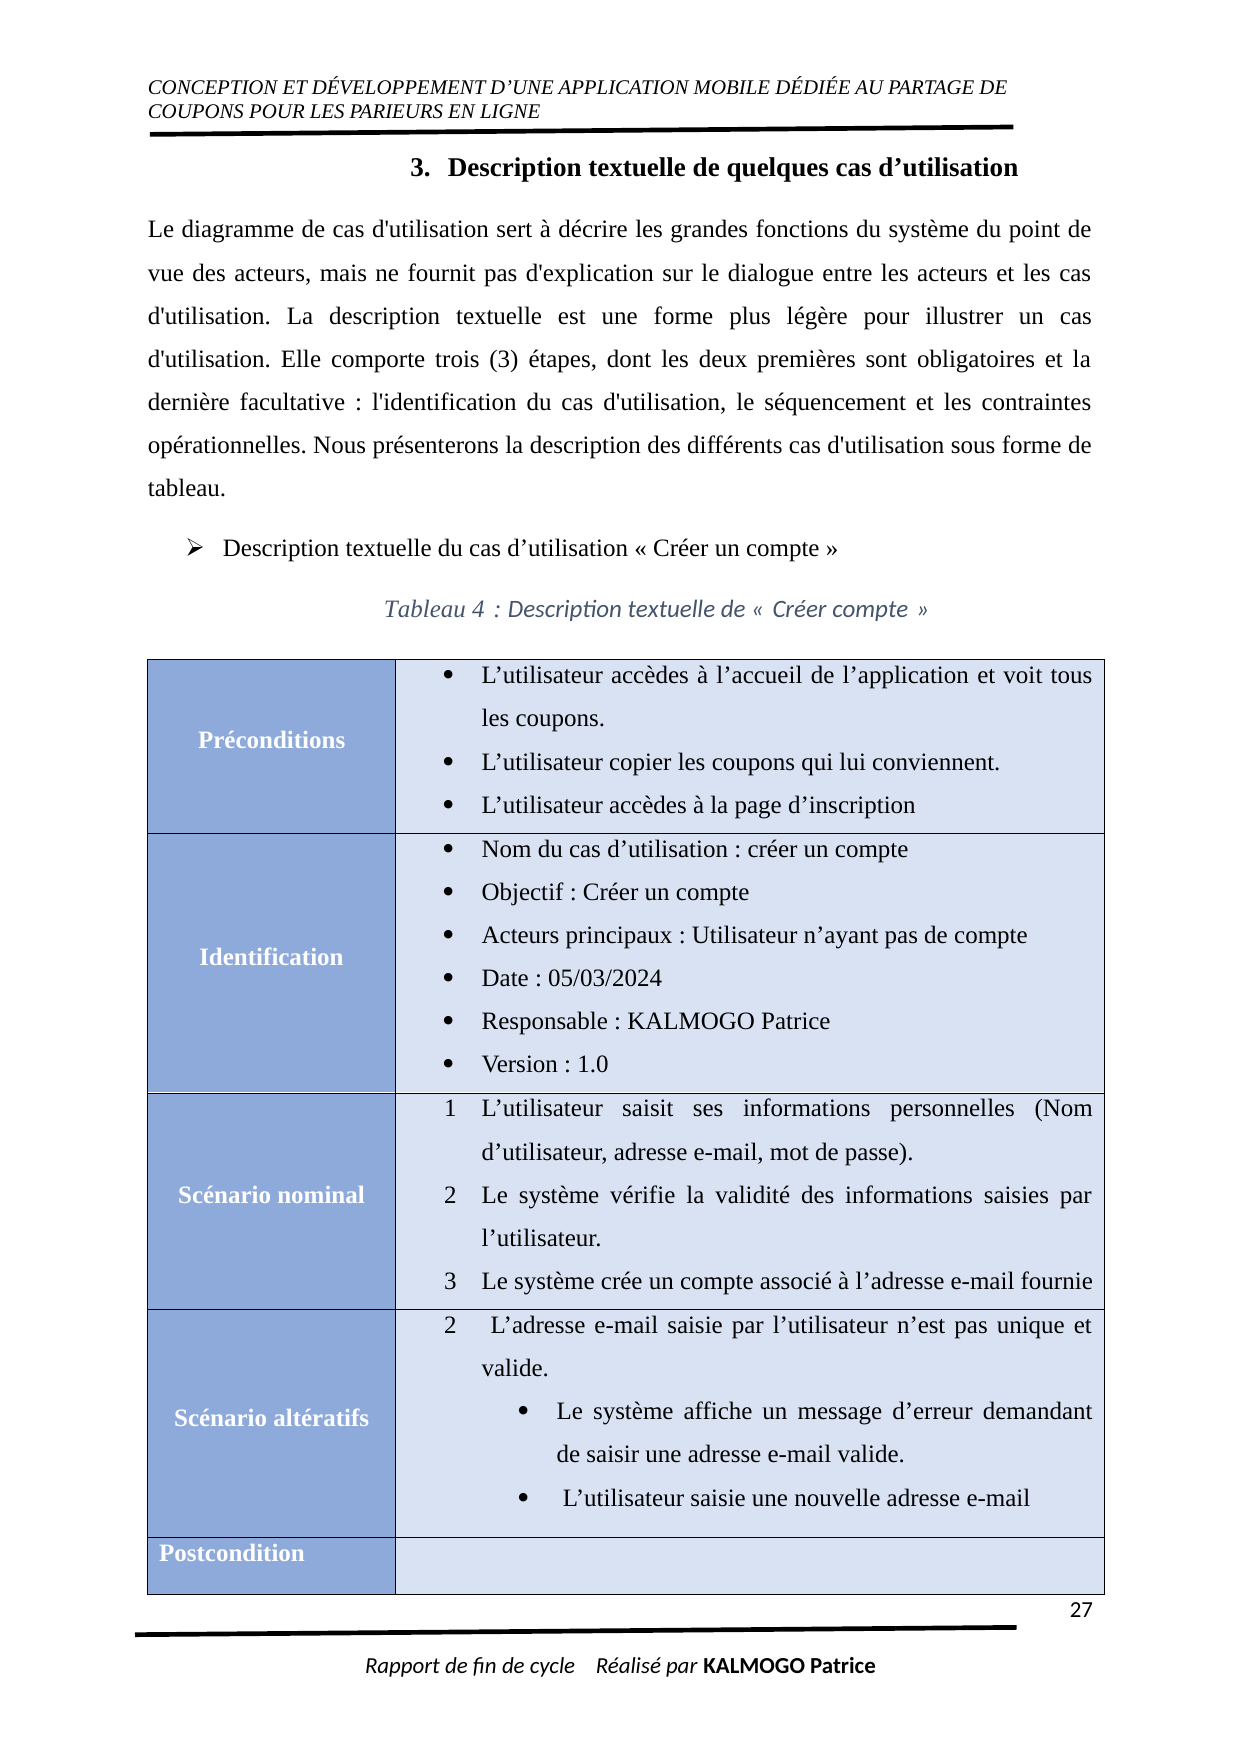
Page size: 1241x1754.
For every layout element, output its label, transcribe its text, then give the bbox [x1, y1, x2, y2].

text Le diagramme de cas d'utilisation sert à décrire les grandes fonctions du système du point de vue des acteurs, mais ne fournit pas d'explication sur le dialogue entre les acteurs et les cas d'utilisation. La description textuelle est une forme plus légère pour illustrer un cas d'utilisation. Elle comporte trois (3) étapes, dont les deux premières sont obligatoires et la dernière facultative : l'identification du cas d'utilisation, le séquencement et les contraintes opérationnelles. Nous présenterons la description des différents cas d'utilisation sous forme de tableau. [148, 214, 1093, 502]
table_cell Scénario nominal [148, 1094, 395, 1309]
table_cell L’adresse e-mail saisie par l’utilisateur n’est pas unique et valide. Le système affiche un message d’erreur demandant de saisir une adresse e-mail valide. L’utilisateur saisie une nouvelle adresse e-mail [396, 1310, 1104, 1537]
list Description textuelle de quelques cas d’utilisation [410, 151, 1093, 182]
table_cell Nom du cas d’utilisation : créer un compte Objectif : Créer un compte Acteurs principaux : Utilisateur n’ayant pas de compte Date : 05/03/2024 Responsable : KALMOGO Patrice Version : 1.0 [396, 834, 1104, 1092]
table_cell L’utilisateur saisit ses informations personnelles (Nom d’utilisateur, adresse e-mail, mot de passe). Le système vérifie la validité des informations saisies par l’utilisateur. Le système crée un compte associé à l’adresse e-mail fournie [396, 1094, 1104, 1309]
table_cell Postcondition [148, 1538, 395, 1594]
text Tableau 4 : Description textuelle de « Créer compte » [223, 593, 1093, 623]
table_cell Scénario altératifs [148, 1310, 395, 1537]
table_header Préconditions [148, 660, 395, 833]
table_cell [396, 1538, 1104, 1594]
list Description textuelle du cas d’utilisation « Créer un compte » [185, 533, 1093, 562]
table_cell Identification [148, 834, 395, 1092]
table_header L’utilisateur accèdes à l’accueil de l’application et voit tous les coupons. L’utilisateur copier les coupons qui lui conviennent. L’utilisateur accèdes à la page d’inscription [396, 660, 1104, 833]
